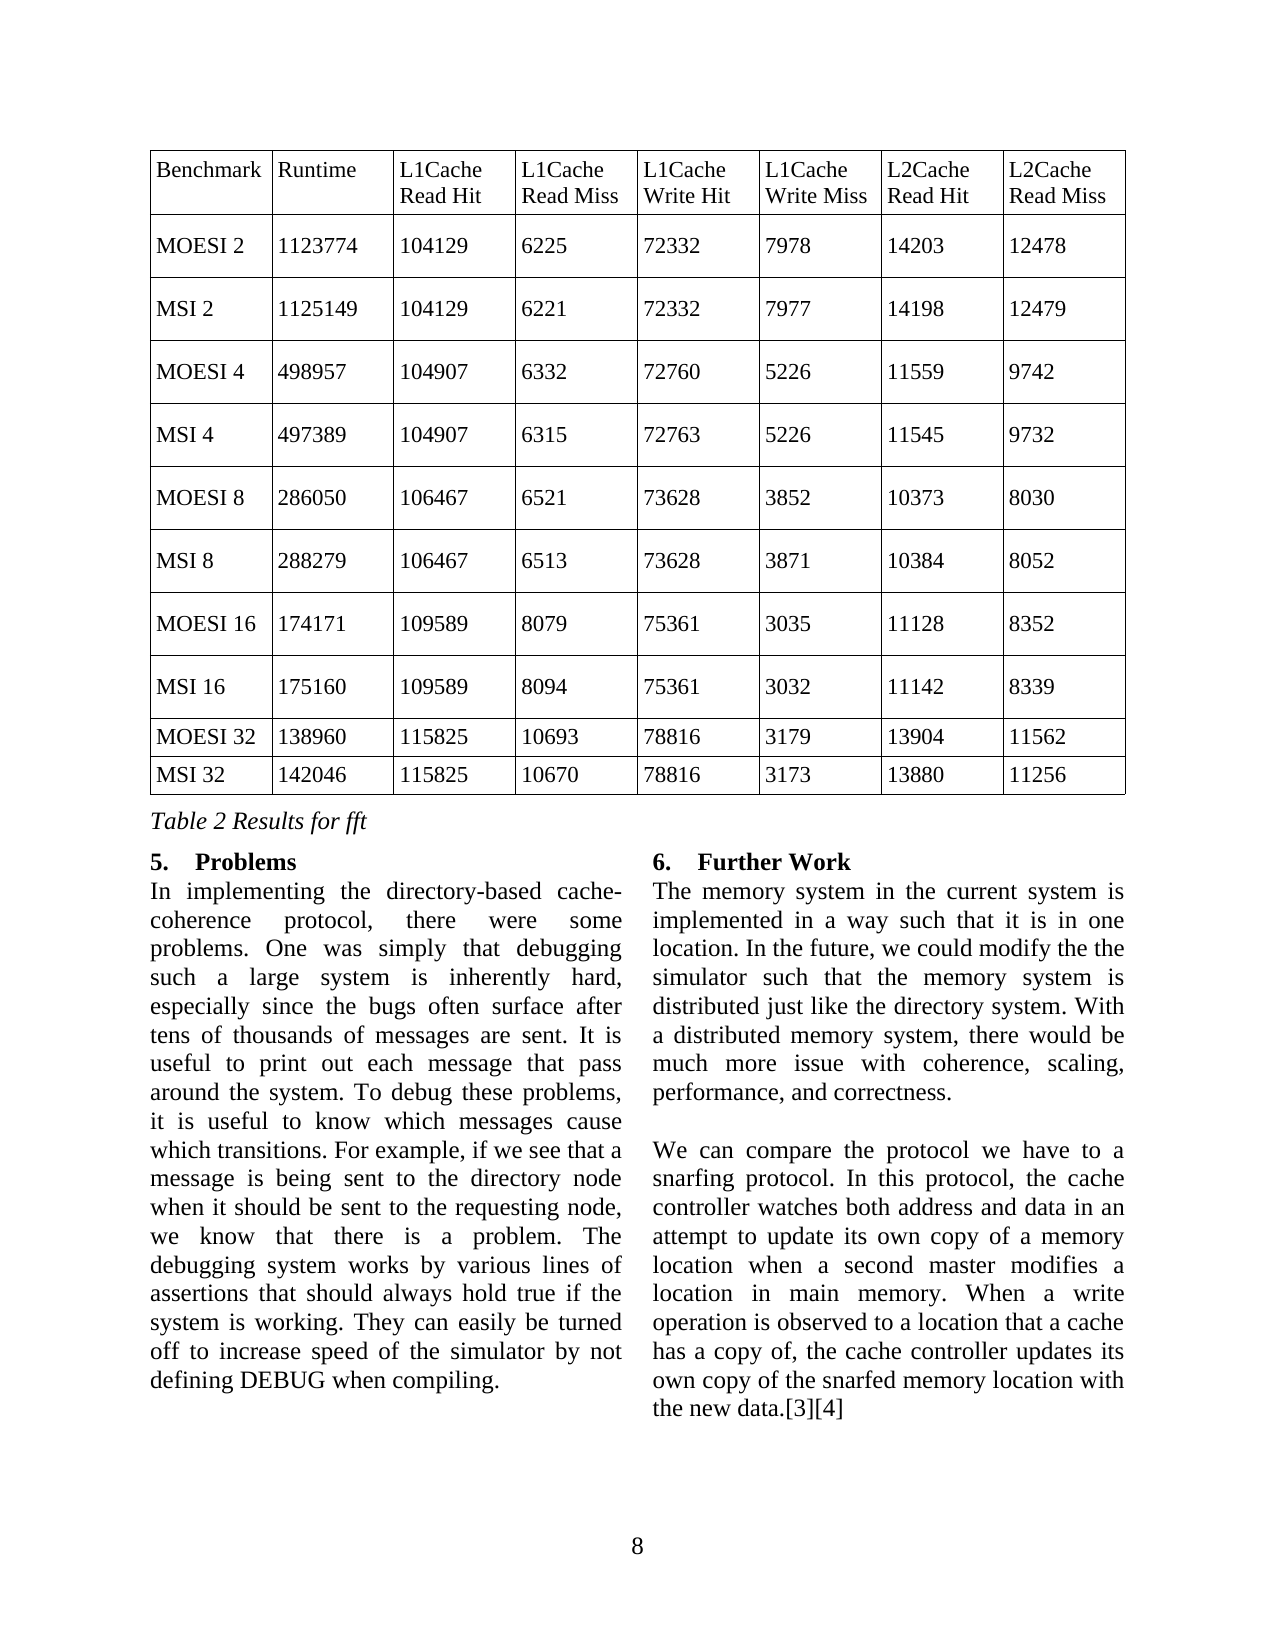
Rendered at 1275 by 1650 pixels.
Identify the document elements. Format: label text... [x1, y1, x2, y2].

table_cell 142046 [273, 757, 393, 793]
table_cell 5226 [760, 341, 881, 403]
table_header Benchmark [151, 151, 272, 214]
table_cell 13880 [882, 757, 1003, 793]
table_header L1Cache Write Hit [638, 151, 759, 214]
table_cell 8030 [1004, 467, 1125, 529]
table_cell 11142 [882, 656, 1003, 718]
table_cell 78816 [638, 757, 759, 793]
table_cell 109589 [394, 593, 515, 655]
table_cell 175160 [273, 656, 393, 718]
table_header L2Cache Read Hit [882, 151, 1003, 214]
table_cell 75361 [638, 656, 759, 718]
table_cell 3032 [760, 656, 881, 718]
table_cell 104129 [394, 278, 515, 340]
table_cell 7978 [760, 215, 881, 277]
table_cell 12479 [1004, 278, 1125, 340]
table_cell 11559 [882, 341, 1003, 403]
table_cell 6332 [516, 341, 637, 403]
table_cell 3871 [760, 530, 881, 592]
table_cell 286050 [273, 467, 393, 529]
table_cell MSI 4 [151, 404, 272, 466]
table_cell 1123774 [273, 215, 393, 277]
table_cell 3852 [760, 467, 881, 529]
table_cell 3035 [760, 593, 881, 655]
table_cell 5226 [760, 404, 881, 466]
table_header L1Cache Write Miss [760, 151, 881, 214]
table_cell 3179 [760, 719, 881, 756]
table_cell 115825 [394, 757, 515, 793]
table_cell 73628 [638, 530, 759, 592]
table_cell 11128 [882, 593, 1003, 655]
table_cell 10384 [882, 530, 1003, 592]
table_cell MSI 16 [151, 656, 272, 718]
table_cell 72332 [638, 215, 759, 277]
table_cell 6315 [516, 404, 637, 466]
table_cell 104129 [394, 215, 515, 277]
table_cell MSI 8 [151, 530, 272, 592]
table_cell 14203 [882, 215, 1003, 277]
table_cell MOESI 16 [151, 593, 272, 655]
table_cell 104907 [394, 341, 515, 403]
table_cell 498957 [273, 341, 393, 403]
table_cell 14198 [882, 278, 1003, 340]
table_cell 78816 [638, 719, 759, 756]
table_cell 73628 [638, 467, 759, 529]
table_cell 7977 [760, 278, 881, 340]
table_cell 13904 [882, 719, 1003, 756]
subtitle Further Work [652, 847, 1125, 876]
table_cell MOESI 4 [151, 341, 272, 403]
text We can compare the protocol we have to a snarfing protocol. In this protocol, the cache controller watches both address and data in an attempt to update its own copy of a memory location when a second master modifies a location in main memory. When a write operation is observed to a location that a cache has a copy of, the cache controller updates its own copy of the snarfed memory location with the new data.[3][4] [652, 1135, 1125, 1422]
table_cell 12478 [1004, 215, 1125, 277]
table_cell 11545 [882, 404, 1003, 466]
table_cell MSI 2 [151, 278, 272, 340]
table_cell 10373 [882, 467, 1003, 529]
text Table 2 Results for fft [150, 806, 1125, 835]
table_header L2Cache Read Miss [1004, 151, 1125, 214]
table_cell 6221 [516, 278, 637, 340]
table_cell 6225 [516, 215, 637, 277]
subtitle Problems [150, 847, 622, 876]
table_cell 10693 [516, 719, 637, 756]
table_cell 1125149 [273, 278, 393, 340]
table_cell 3173 [760, 757, 881, 793]
table_cell 75361 [638, 593, 759, 655]
table_cell 11562 [1004, 719, 1125, 756]
table_cell 72760 [638, 341, 759, 403]
text In implementing the directory-based cache-coherence protocol, there were some problems. One was simply that debugging such a large system is inherently hard, especially since the bugs often surface after tens of thousands of messages are sent. It is useful to print out each message that pass around the system. To debug these problems, it is useful to know which messages cause which transitions. For example, if we see that a message is being sent to the directory node when it should be sent to the requesting node, we know that there is a problem. The debugging system works by various lines of assertions that should always hold true if the system is working. They can easily be turned off to increase speed of the simulator by not defining DEBUG when compiling. [150, 876, 622, 1393]
table_cell 6521 [516, 467, 637, 529]
table_cell 8094 [516, 656, 637, 718]
table_cell MOESI 2 [151, 215, 272, 277]
table_cell 106467 [394, 530, 515, 592]
table_cell 138960 [273, 719, 393, 756]
table_cell 288279 [273, 530, 393, 592]
table_header L1Cache Read Hit [394, 151, 515, 214]
table_cell 109589 [394, 656, 515, 718]
table_cell 8339 [1004, 656, 1125, 718]
table_cell 104907 [394, 404, 515, 466]
table_cell MOESI 8 [151, 467, 272, 529]
table_cell 115825 [394, 719, 515, 756]
table_cell 9732 [1004, 404, 1125, 466]
table_header Runtime [273, 151, 393, 214]
table_cell 497389 [273, 404, 393, 466]
table_cell 11256 [1004, 757, 1125, 793]
table_cell 10670 [516, 757, 637, 793]
table_cell 6513 [516, 530, 637, 592]
table_cell 8352 [1004, 593, 1125, 655]
table_cell MSI 32 [151, 757, 272, 793]
text The memory system in the current system is implemented in a way such that it is in one location. In the future, we could modify the the simulator such that the memory system is distributed just like the directory system. With a distributed memory system, there would be much more issue with coherence, scaling, performance, and correctness. [652, 876, 1125, 1106]
table_cell 8052 [1004, 530, 1125, 592]
table_cell 8079 [516, 593, 637, 655]
table_cell MOESI 32 [151, 719, 272, 756]
table_cell 174171 [273, 593, 393, 655]
table_cell 106467 [394, 467, 515, 529]
table_cell 72332 [638, 278, 759, 340]
table_header L1Cache Read Miss [516, 151, 637, 214]
table_cell 72763 [638, 404, 759, 466]
table_cell 9742 [1004, 341, 1125, 403]
